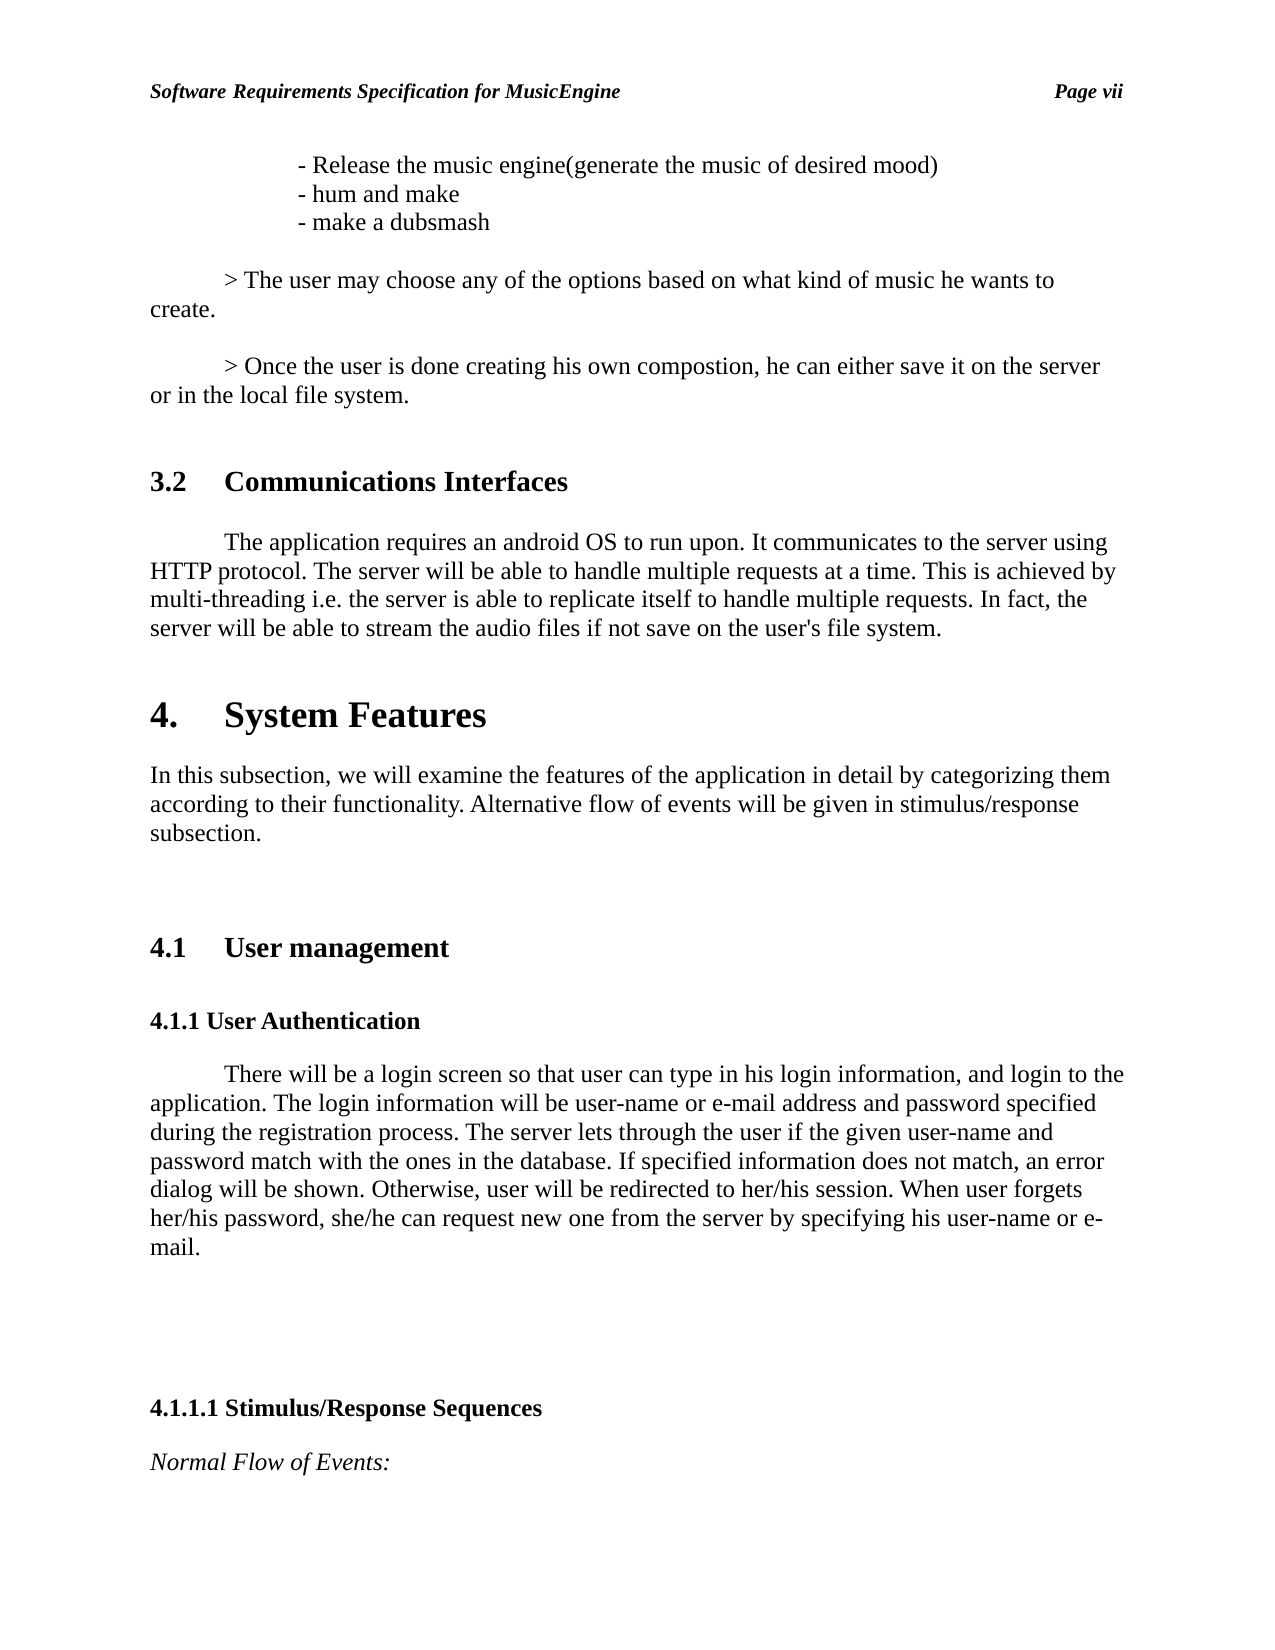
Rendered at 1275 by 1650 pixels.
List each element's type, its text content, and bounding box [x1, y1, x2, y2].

text Normal Flow of Events: [150, 1447, 1125, 1476]
text There will be a login screen so that user can type in his login information, and login to the application. The login information will be user-name or e-mail address and password specified during the registration process. The server lets through the user if the given user-name and password match with the ones in the database. If specified information does not match, an error dialog will be shown. Otherwise, user will be redirected to her/his session. When user forgets her/his password, she/he can request new one from the server by specifying his user-name or e-mail. [150, 1059, 1125, 1261]
subtitle Communications Interfaces [150, 464, 1125, 498]
text - hum and make [150, 179, 1125, 207]
text The application requires an android OS to run upon. It communicates to the server using HTTP protocol. The server will be able to handle multiple requests at a time. This is achieved by multi-threading i.e. the server is able to replicate itself to handle multiple requests. In fact, the server will be able to stream the audio files if not save on the user's file system. [150, 527, 1125, 642]
subtitle System Features [150, 692, 1125, 735]
text > The user may choose any of the options based on what kind of music he wants to create. [150, 265, 1125, 322]
text - make a dubsmash [150, 207, 1125, 236]
text 4.1.1 User Authentication [150, 1006, 1125, 1034]
text 4.1.1.1 Stimulus/Response Sequences [150, 1393, 1125, 1422]
subtitle User management [150, 931, 1125, 964]
text - Release the music engine(generate the music of desired mood) [150, 150, 1125, 179]
text > Once the user is done creating his own compostion, he can either save it on the server or in the local file system. [150, 351, 1125, 409]
text In this subsection, we will examine the features of the application in detail by categorizing them according to their functionality. Alternative flow of events will be given in stimulus/response subsection. [150, 760, 1125, 846]
